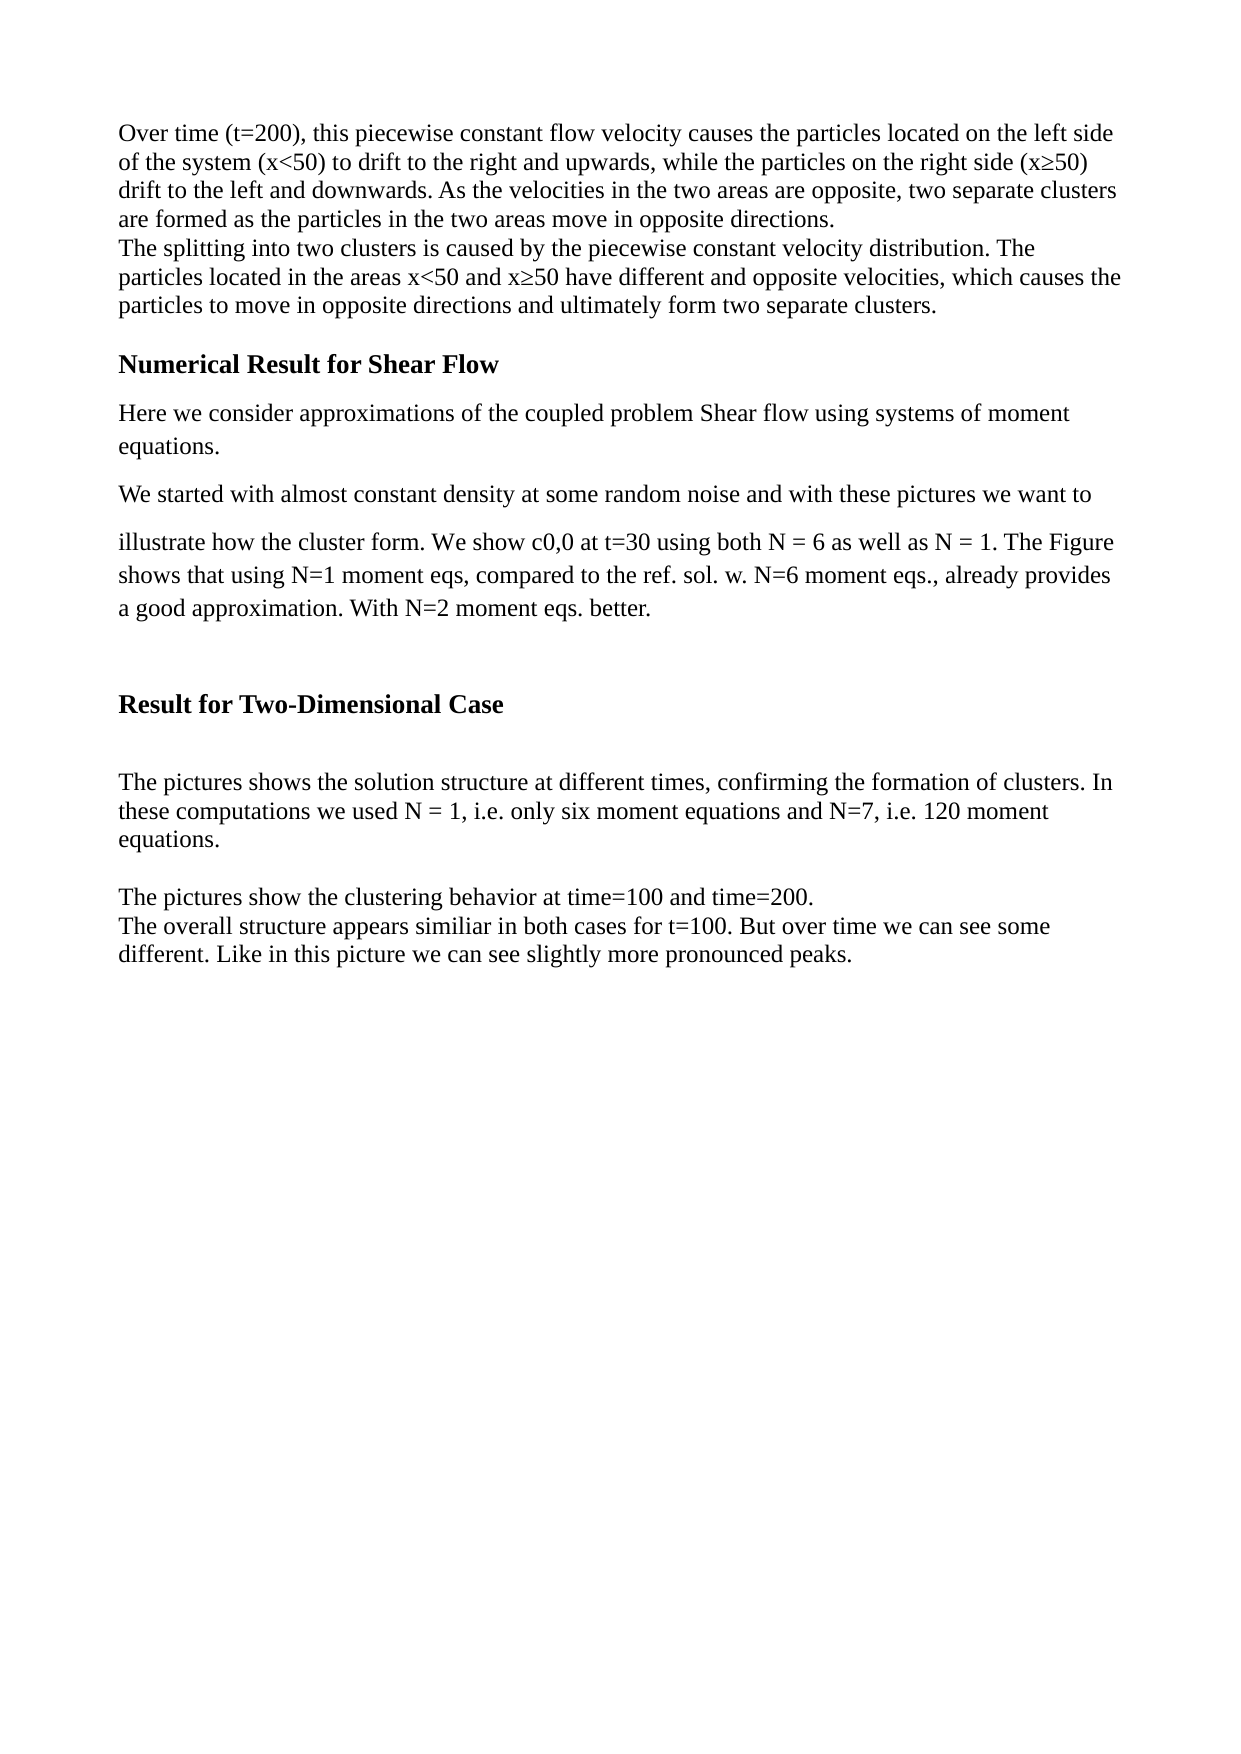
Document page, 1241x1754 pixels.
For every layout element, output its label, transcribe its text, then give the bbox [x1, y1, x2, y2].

text Over time (t=200), this piecewise constant flow velocity causes the particles located on the left side [118, 118, 1122, 147]
text Here we consider approximations of the coupled problem Shear flow using systems of moment equations. [118, 398, 1122, 460]
text The pictures show the clustering behavior at time=100 and time=200. [118, 882, 1122, 911]
text different. Like in this picture we can see slightly more pronounced peaks. [118, 939, 1122, 968]
text The pictures shows the solution structure at different times, confirming the formation of clusters. In these computations we used N = 1, i.e. only six moment equations and N=7, i.e. 120 moment equations. [118, 767, 1122, 853]
text The overall structure appears similiar in both cases for t=100. But over time we can see some [118, 911, 1122, 939]
text are formed as the particles in the two areas move in opposite directions. [118, 204, 1122, 233]
text particles to move in opposite directions and ultimately form two separate clusters. [118, 291, 1122, 319]
text of the system (x<50) to drift to the right and upwards, while the particles on the right side (x≥50) [118, 147, 1122, 176]
text The splitting into two clusters is caused by the piecewise constant velocity distribution. The [118, 233, 1122, 262]
text illustrate how the cluster form. We show c0,0 at t=30 using both N = 6 as well as N = 1. The Figure shows that using N=1 moment eqs, compared to the ref. sol. w. N=6 moment eqs., already provides a good approximation. With N=2 moment eqs. better. [118, 527, 1122, 621]
text particles located in the areas x<50 and x≥50 have different and opposite velocities, which causes the [118, 262, 1122, 291]
text Result for Two-Dimensional Case [118, 688, 1122, 719]
text drift to the left and downwards. As the velocities in the two areas are opposite, two separate clusters [118, 176, 1122, 204]
text Numerical Result for Shear Flow [118, 348, 1122, 379]
text We started with almost constant density at some random noise and with these pictures we want to [118, 479, 1122, 508]
